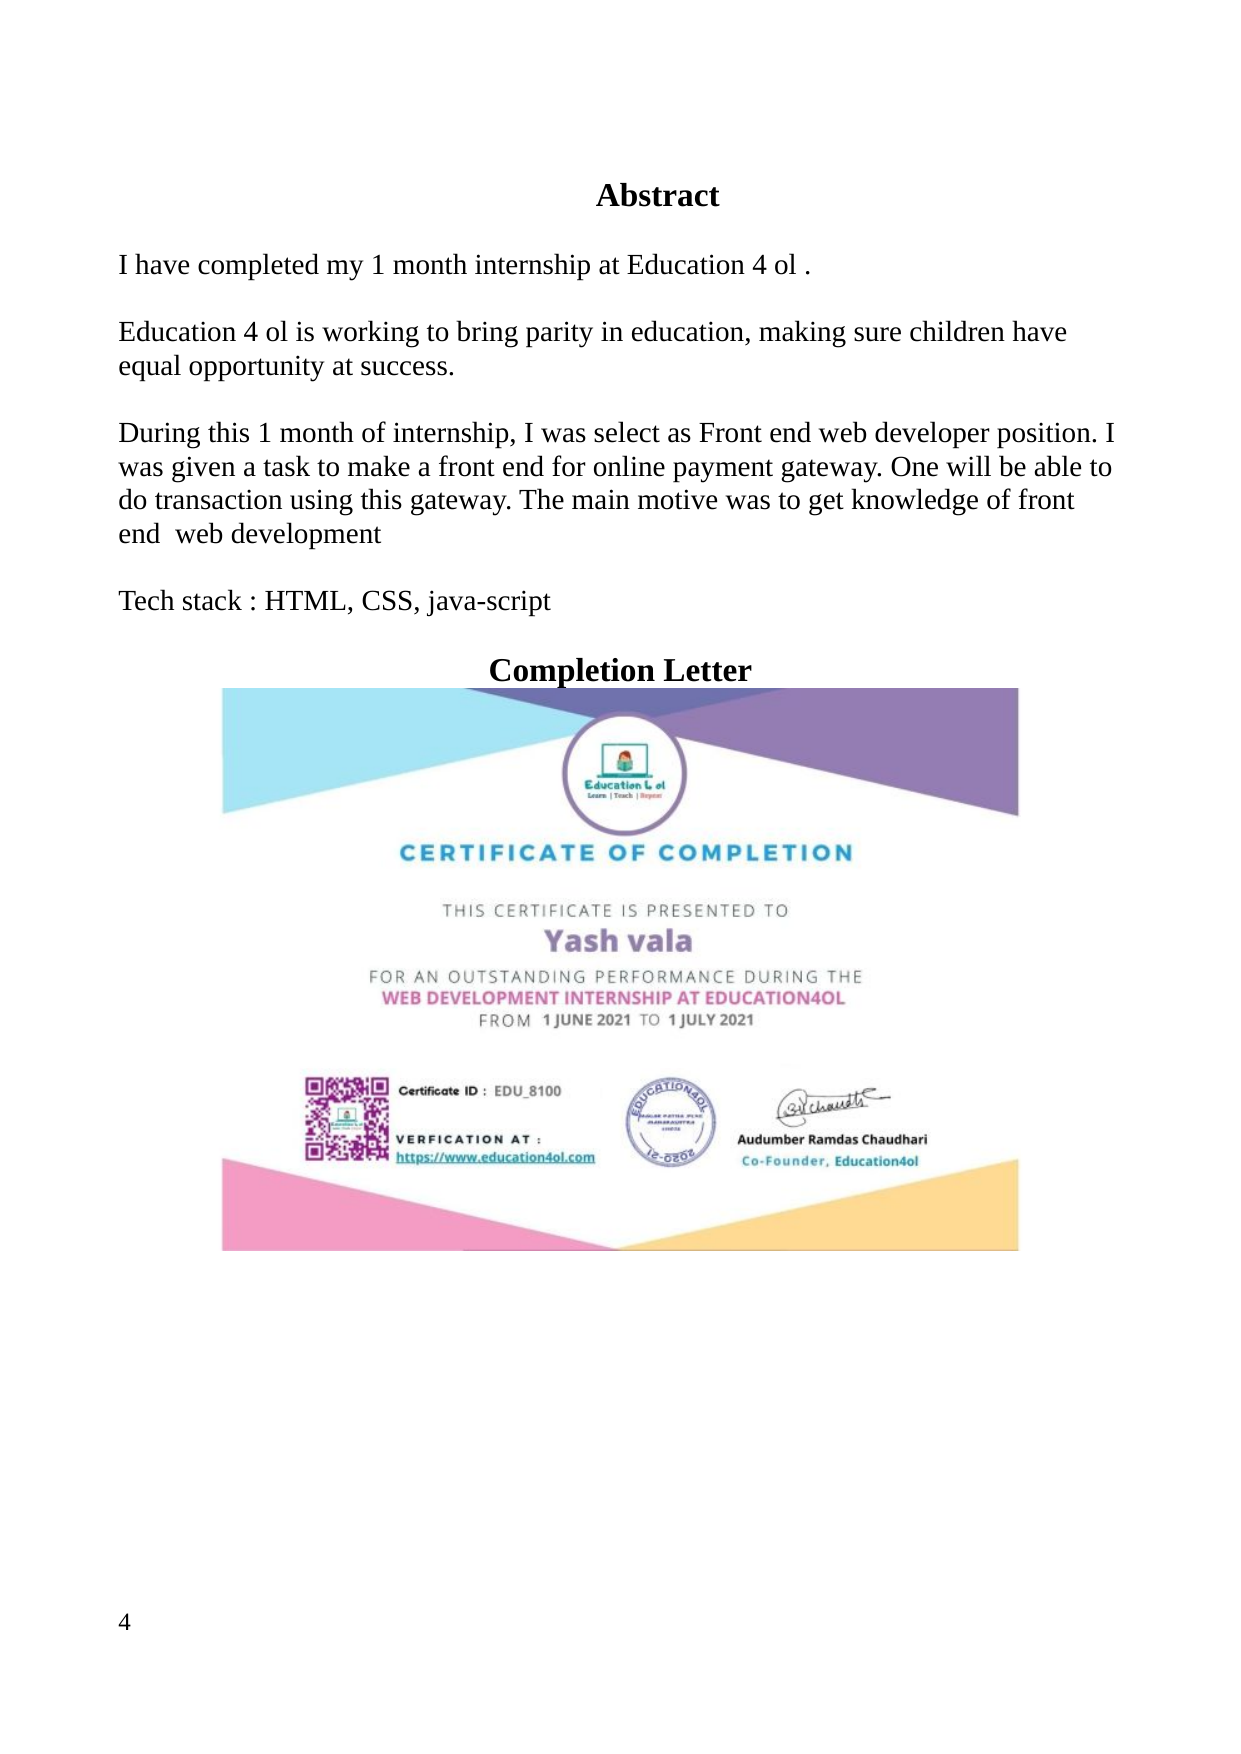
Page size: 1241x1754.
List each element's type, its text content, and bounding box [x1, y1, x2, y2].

text Tech stack : HTML, CSS, java-script [118, 583, 1122, 616]
text During this 1 month of internship, I was select as Front end web developer position. I was given a task to make a front end for online payment gateway. One will be able to do transaction using this gateway. The main motive was to get knowledge of front end web development [118, 415, 1122, 549]
text Education 4 ol is working to bring parity in education, making sure children have equal opportunity at success. [118, 314, 1122, 382]
text I have completed my 1 month internship at Education 4 ol . [118, 247, 1122, 281]
list Abstract [156, 176, 1122, 214]
picture [120, 688, 1121, 1251]
text Completion Letter [118, 650, 1122, 688]
